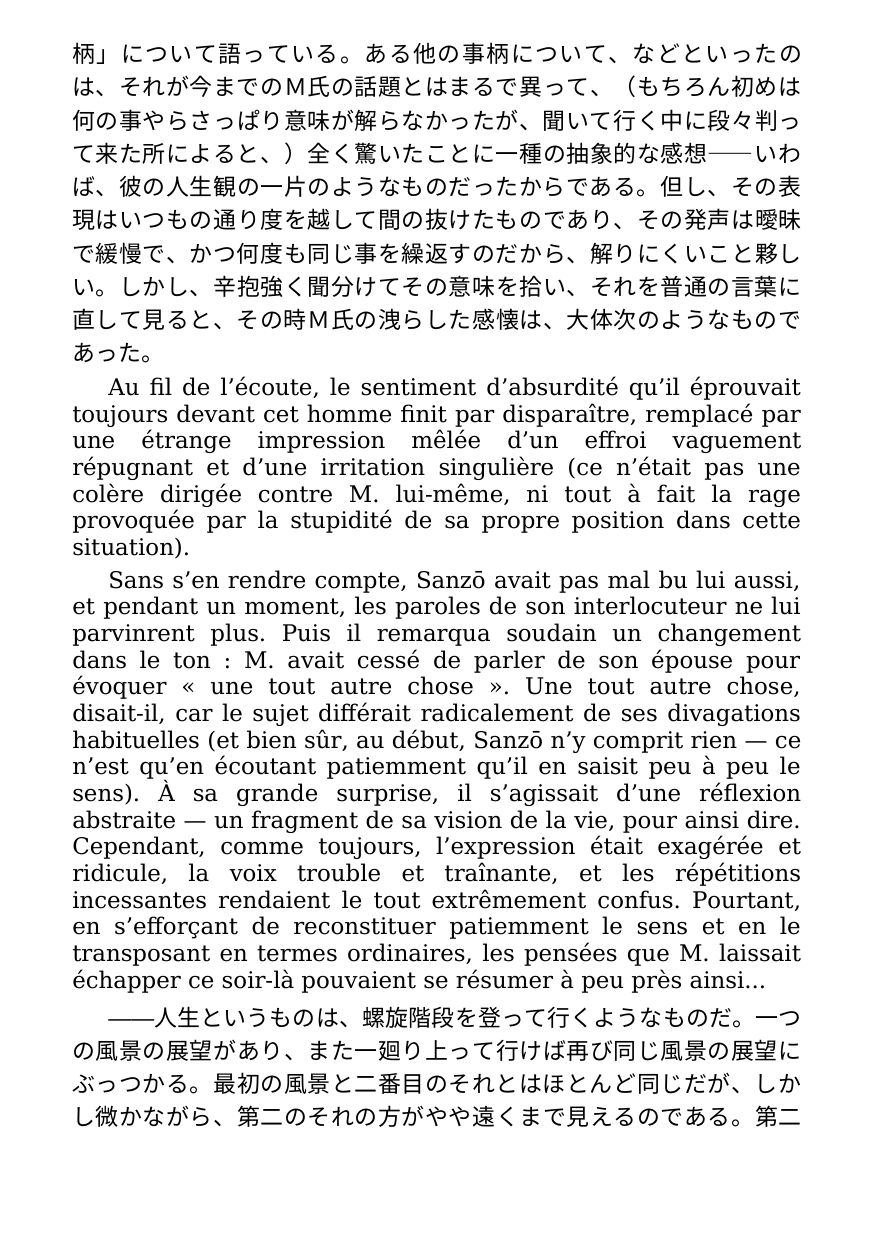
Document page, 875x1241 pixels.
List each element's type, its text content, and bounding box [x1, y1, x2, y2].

text Au fil de l’écoute, le sentiment d’absurdité qu’il éprouvait toujours devant cet homme finit par disparaître, remplacé par une étrange impression mêlée d’un effroi vaguement répugnant et d’une irritation singulière (ce n’était pas une colère dirigée contre M. lui-même, ni tout à fait la rage provoquée par la stupidité de sa propre position dans cette situation). [72, 374, 802, 561]
text Sans s’en rendre compte, Sanzō avait pas mal bu lui aussi, et pendant un moment, les paroles de son interlocuteur ne lui parvinrent plus. Puis il remarqua soudain un changement dans le ton : M. avait cessé de parler de son épouse pour évoquer « une tout autre chose ». Une tout autre chose, disait-il, car le sujet différait radicalement de ses divagations habituelles (et bien sûr, au début, Sanzō n’y comprit rien — ce n’est qu’en écoutant patiemment qu’il en saisit peu à peu le sens). À sa grande surprise, il s’agissait d’une réflexion abstraite — un fragment de sa vision de la vie, pour ainsi dire. Cependant, comme toujours, l’expression était exagérée et ridicule, la voix trouble et traînante, et les répétitions incessantes rendaient le tout extrêmement confus. Pourtant, en s’efforçant de reconstituer patiemment le sens et en le transposant en termes ordinaires, les pensées que M. laissait échapper ce soir-là pouvaient se résumer à peu près ainsi... [72, 567, 802, 993]
text 柄」について語っている。ある他の事柄について、などといったのは、それが今までのＭ氏の話題とはまるで異って、（もちろん初めは何の事やらさっぱり意味が解らなかったが、聞いて行く中に段々判って来た所によると、）全く驚いたことに一種の抽象的な感想――いわば、彼の人生観の一片のようなものだったからである。但し、その表現はいつもの通り度を越して間の抜けたものであり、その発声は曖昧で緩慢で、かつ何度も同じ事を繰返すのだから、解りにくいこと夥しい。しかし、辛抱強く聞分けてその意味を拾い、それを普通の言葉に直して見ると、その時Ｍ氏の洩らした感懐は、大体次のようなものであった。 [72, 36, 802, 368]
text ――人生というものは、螺旋階段を登って行くようなものだ。一つの風景の展望があり、また一廻り上って行けば再び同じ風景の展望にぶっつかる。最初の風景と二番目のそれとはほとんど同じだが、しかし微かながら、第二のそれの方がやや遠くまで見えるのである。第二 [72, 999, 802, 1132]
